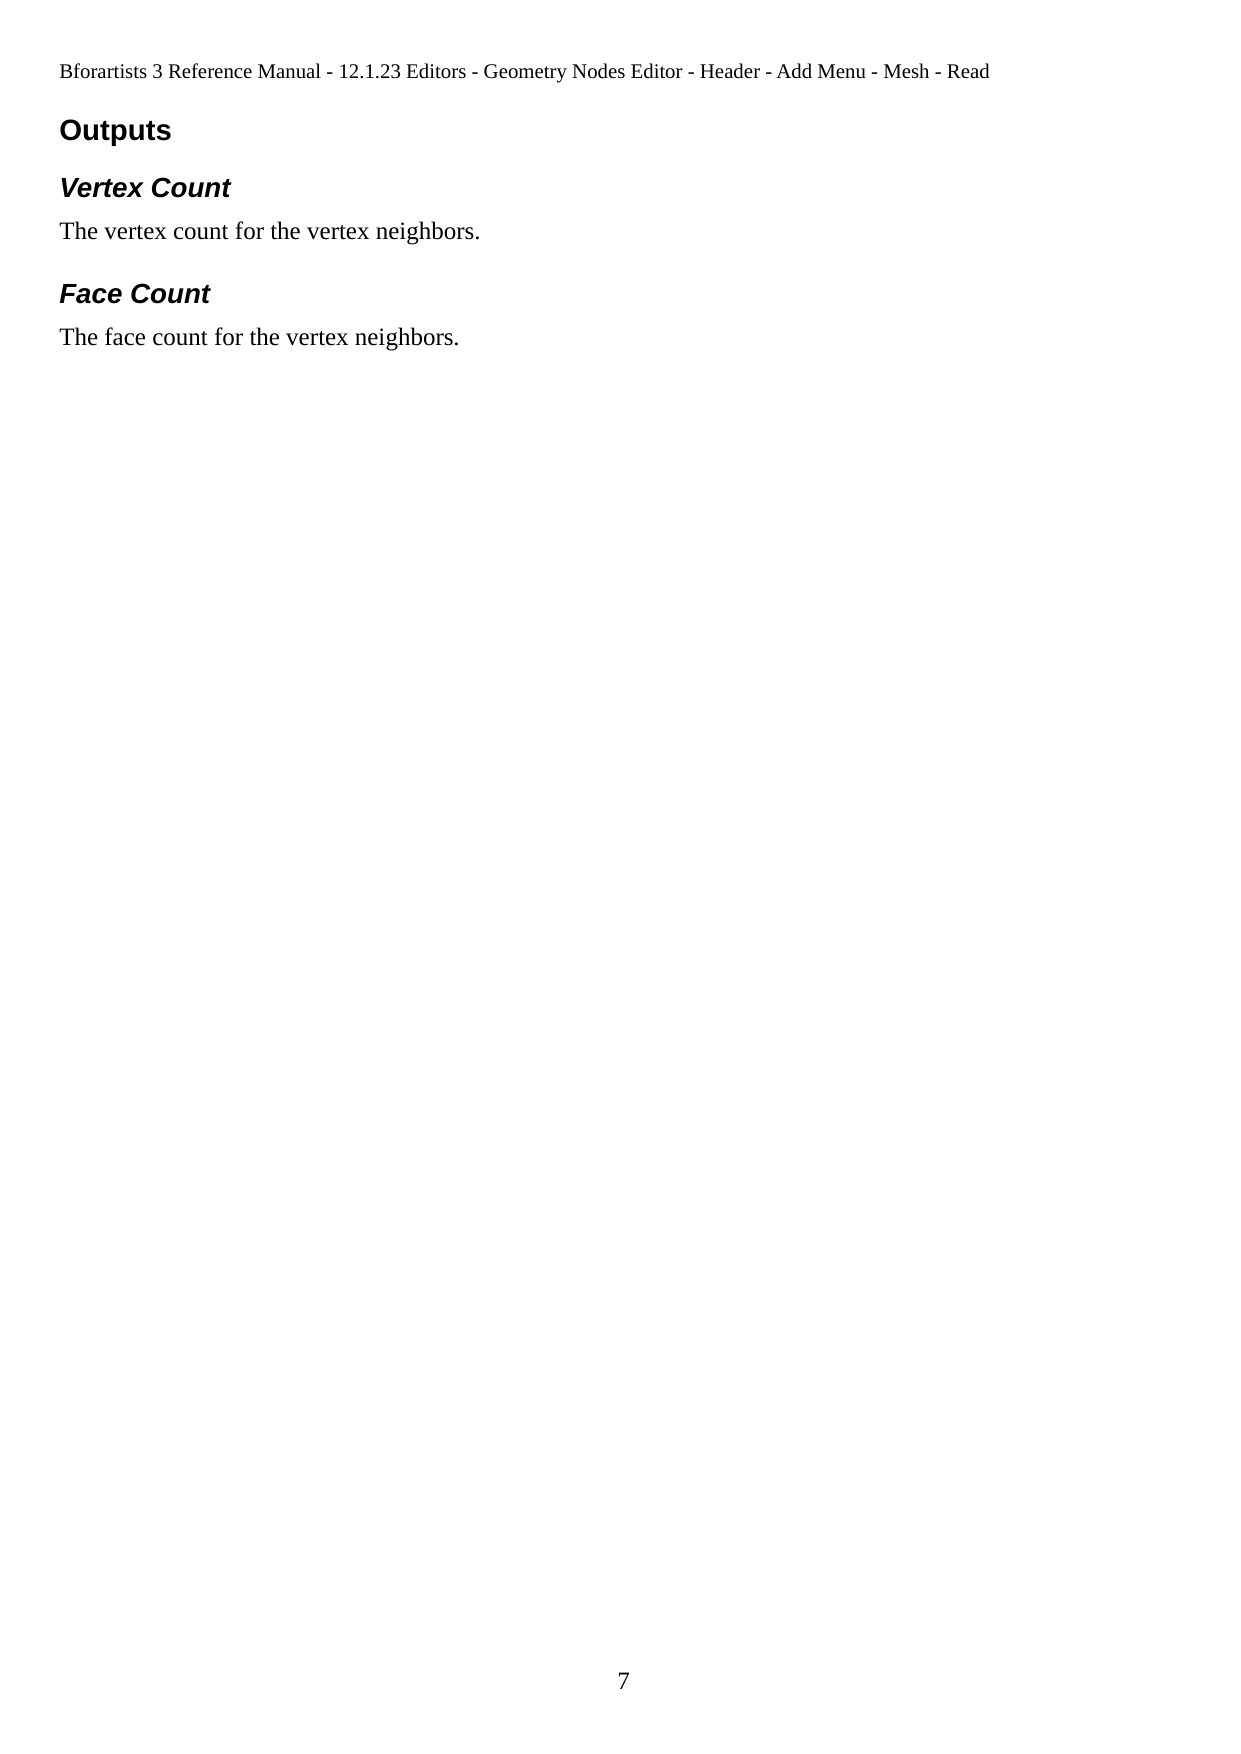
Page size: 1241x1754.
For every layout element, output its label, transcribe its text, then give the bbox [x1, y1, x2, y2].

text The face count for the vertex neighbors. [59, 322, 1181, 350]
subtitle Vertex Count [59, 171, 1181, 203]
text The vertex count for the vertex neighbors. [59, 216, 1181, 244]
subtitle Outputs [59, 113, 1181, 146]
subtitle Face Count [59, 277, 1181, 309]
